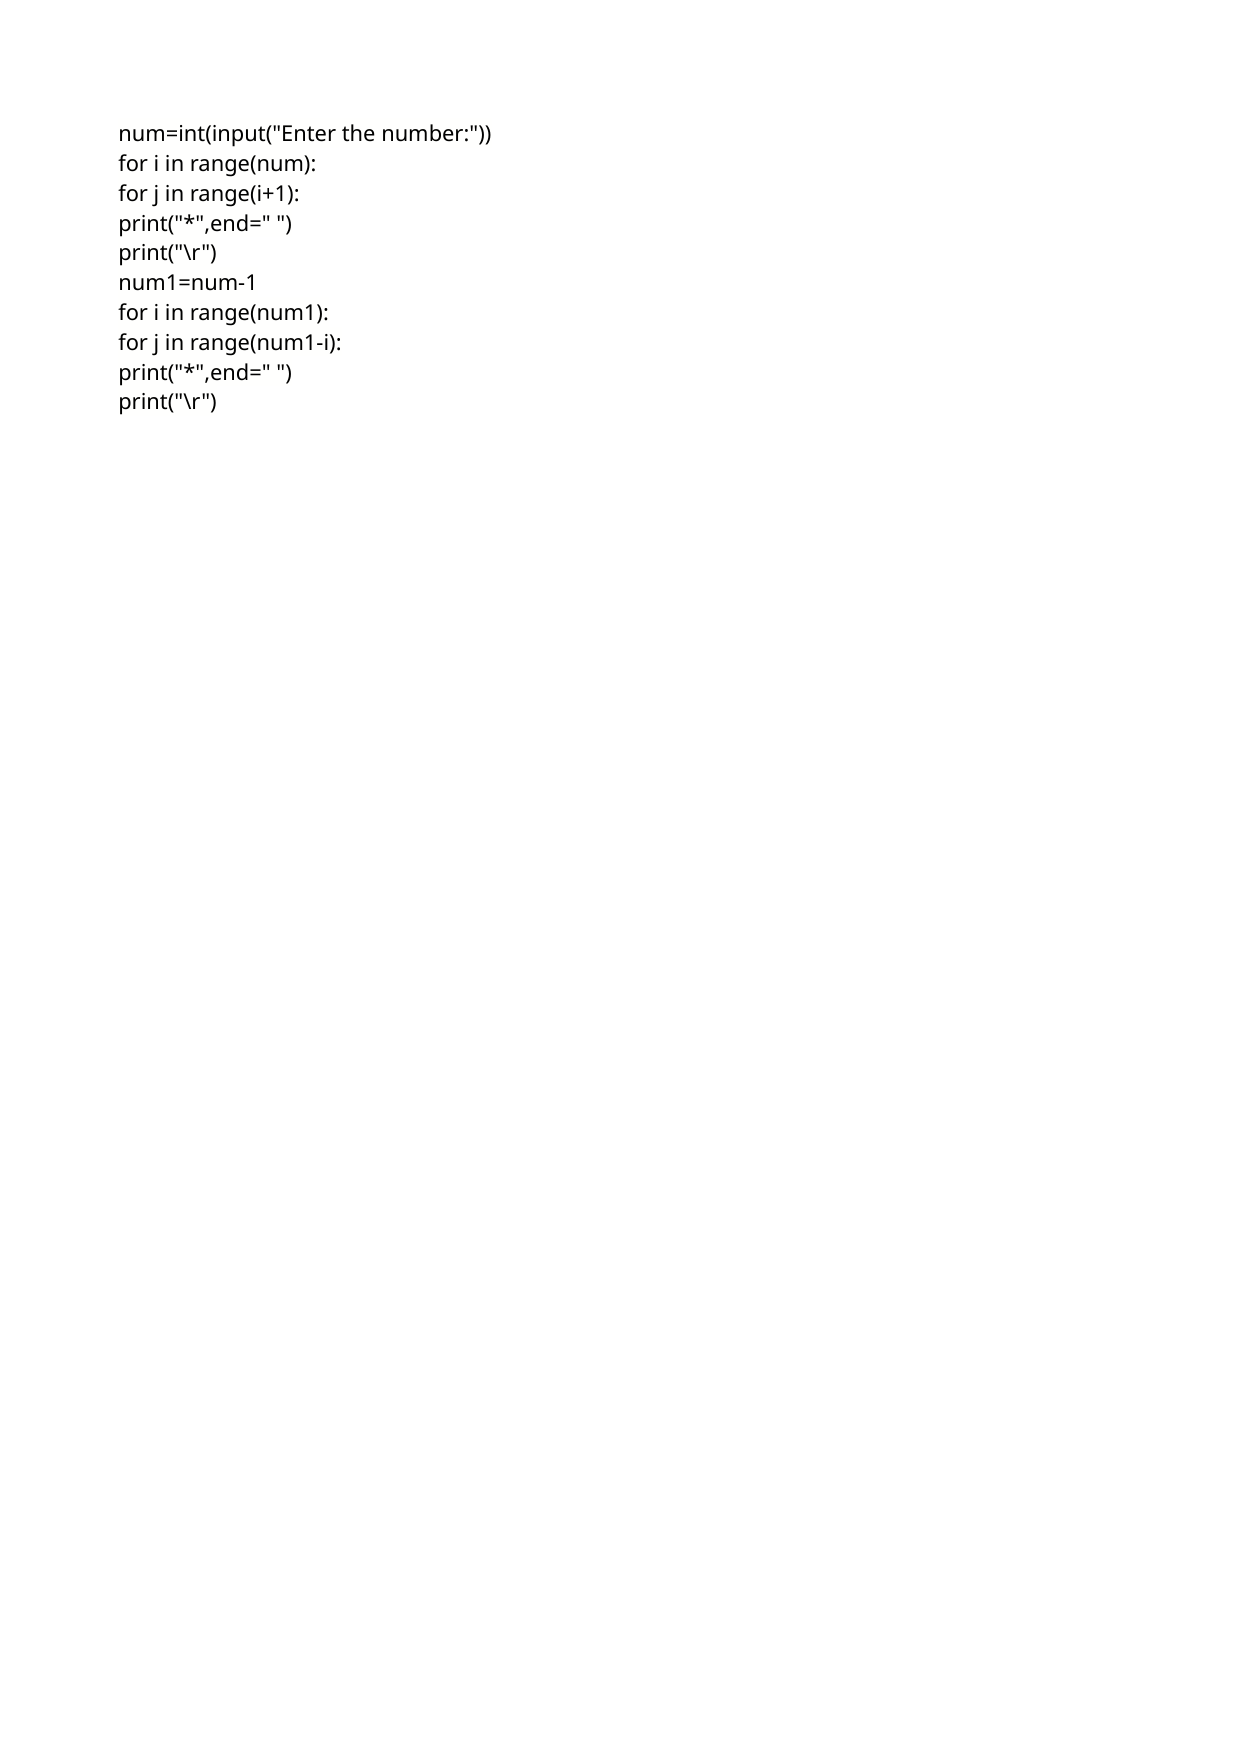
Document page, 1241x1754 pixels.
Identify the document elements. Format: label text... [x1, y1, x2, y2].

text print("*",end=" ") [118, 207, 1122, 237]
text print("\r") [118, 386, 1122, 416]
text for j in range(i+1): [118, 178, 1122, 207]
text print("\r") [118, 237, 1122, 267]
text for i in range(num): [118, 148, 1122, 178]
text num=int(input("Enter the number:")) [118, 118, 1122, 148]
text for j in range(num1-i): [118, 327, 1122, 356]
text for i in range(num1): [118, 297, 1122, 327]
text num1=num-1 [118, 267, 1122, 297]
text print("*",end=" ") [118, 356, 1122, 386]
